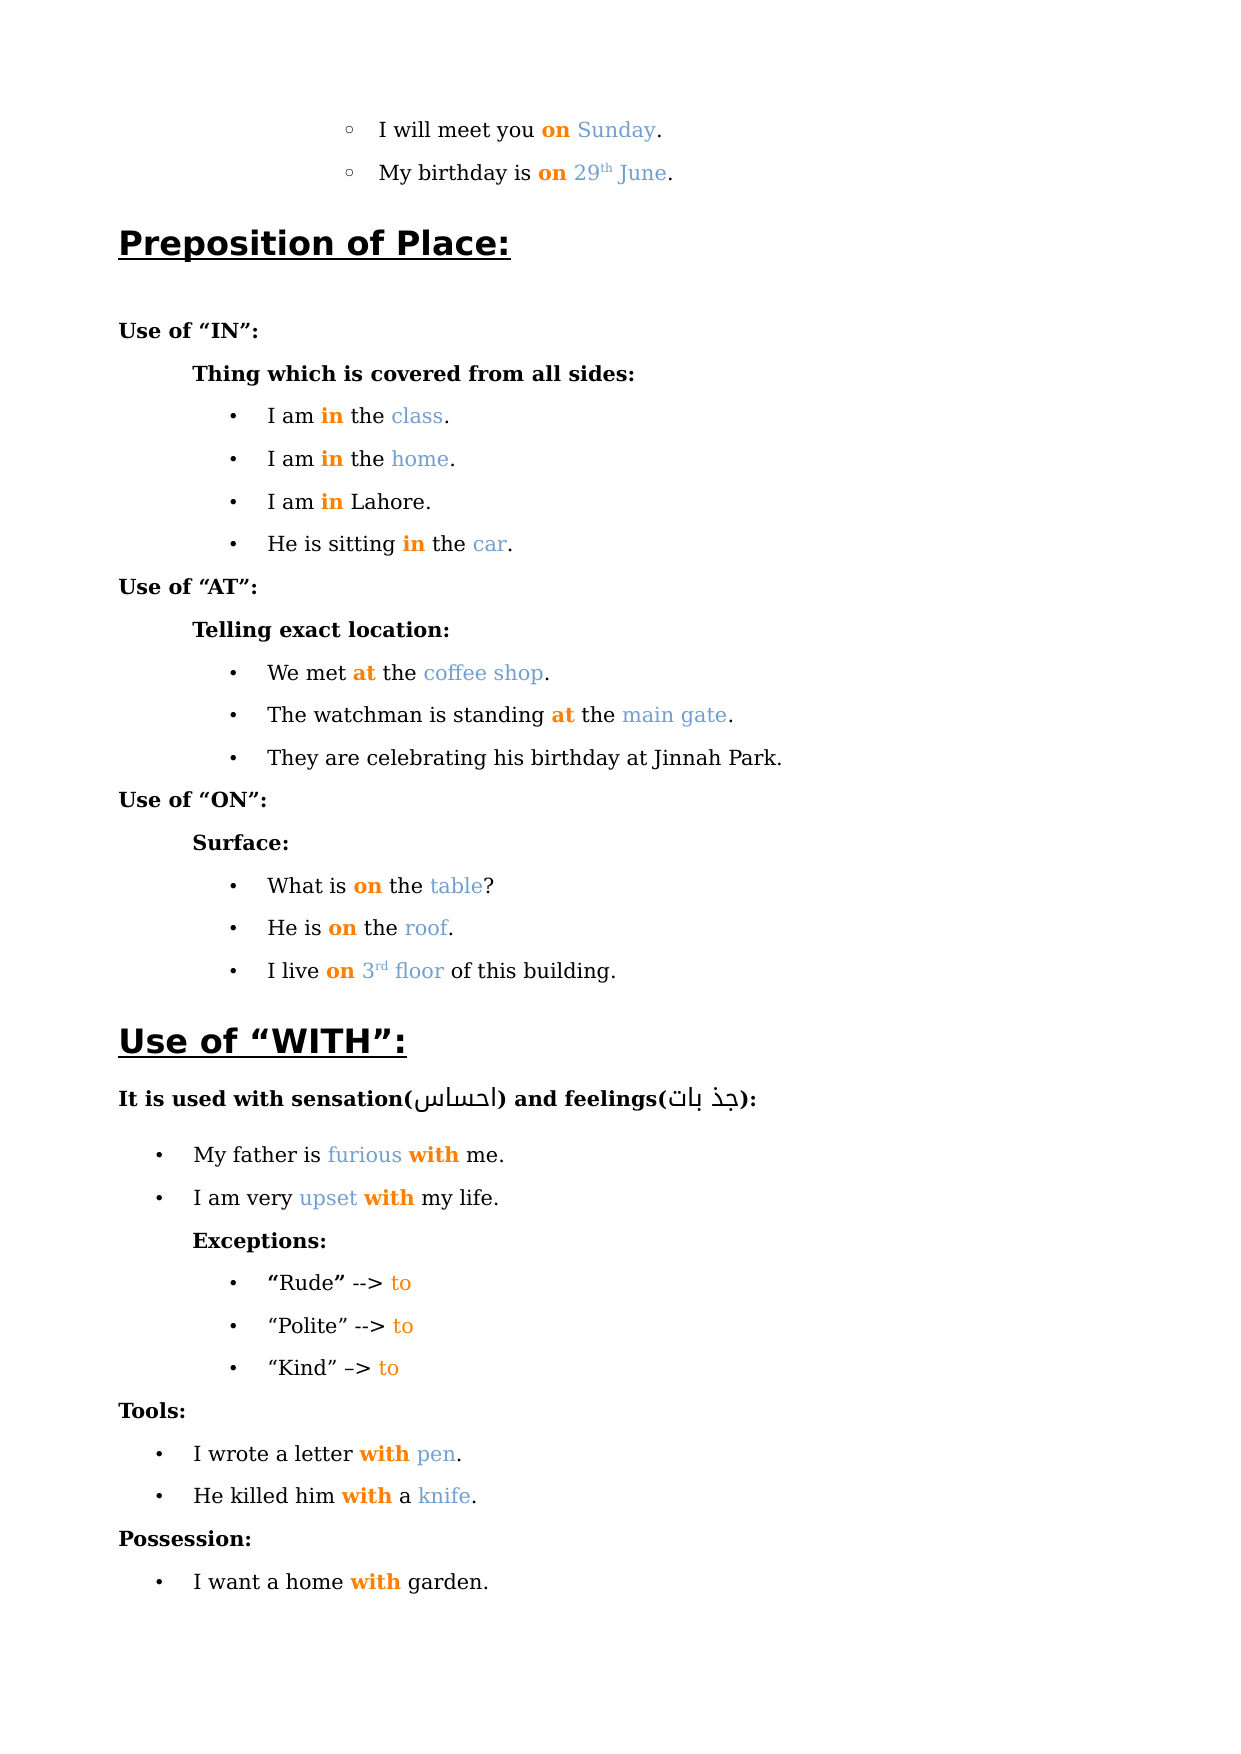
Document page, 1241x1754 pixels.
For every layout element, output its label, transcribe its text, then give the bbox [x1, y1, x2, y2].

list I am in the class. [229, 404, 1122, 428]
list He is on the roof. [229, 916, 1122, 941]
list They are celebrating his birthday at Jinnah Park. [229, 746, 1122, 770]
subtitle Preposition of Place: [118, 224, 1122, 263]
list I wrote a letter with pen. [156, 1441, 1122, 1466]
text Surface: [118, 831, 1122, 855]
list We met at the coffee shop. [229, 660, 1122, 685]
list My birthday is on 29th June. [341, 161, 1122, 185]
list “Polite” --> to [229, 1314, 1122, 1338]
list “Rude” --> to [229, 1271, 1122, 1296]
list The watchman is standing at the main gate. [229, 703, 1122, 727]
text Use of “IN”: [118, 319, 1122, 343]
text Exceptions: [118, 1228, 1122, 1253]
text Use of “AT”: [118, 575, 1122, 599]
text Tools: [118, 1399, 1122, 1423]
text Thing which is covered from all sides: [118, 361, 1122, 386]
text It is used with sensation(احساس) and feelings(جذ بات): [118, 1074, 1122, 1121]
subtitle Use of “WITH”: [118, 1022, 1122, 1062]
list I will meet you on Sunday. [341, 118, 1122, 143]
list He killed him with a knife. [156, 1484, 1122, 1509]
list I want a home with garden. [156, 1569, 1122, 1594]
text Telling exact location: [118, 618, 1122, 642]
text Use of “ON”: [118, 788, 1122, 813]
list “Kind” –> to [229, 1356, 1122, 1381]
list My father is furious with me. [156, 1143, 1122, 1168]
list I live on 3rd floor of this building. [229, 959, 1122, 983]
text Possession: [118, 1527, 1122, 1551]
list I am in the home. [229, 447, 1122, 471]
list I am in Lahore. [229, 489, 1122, 514]
list He is sitting in the car. [229, 532, 1122, 557]
list What is on the table? [229, 873, 1122, 898]
list I am very upset with my life. [156, 1186, 1122, 1210]
